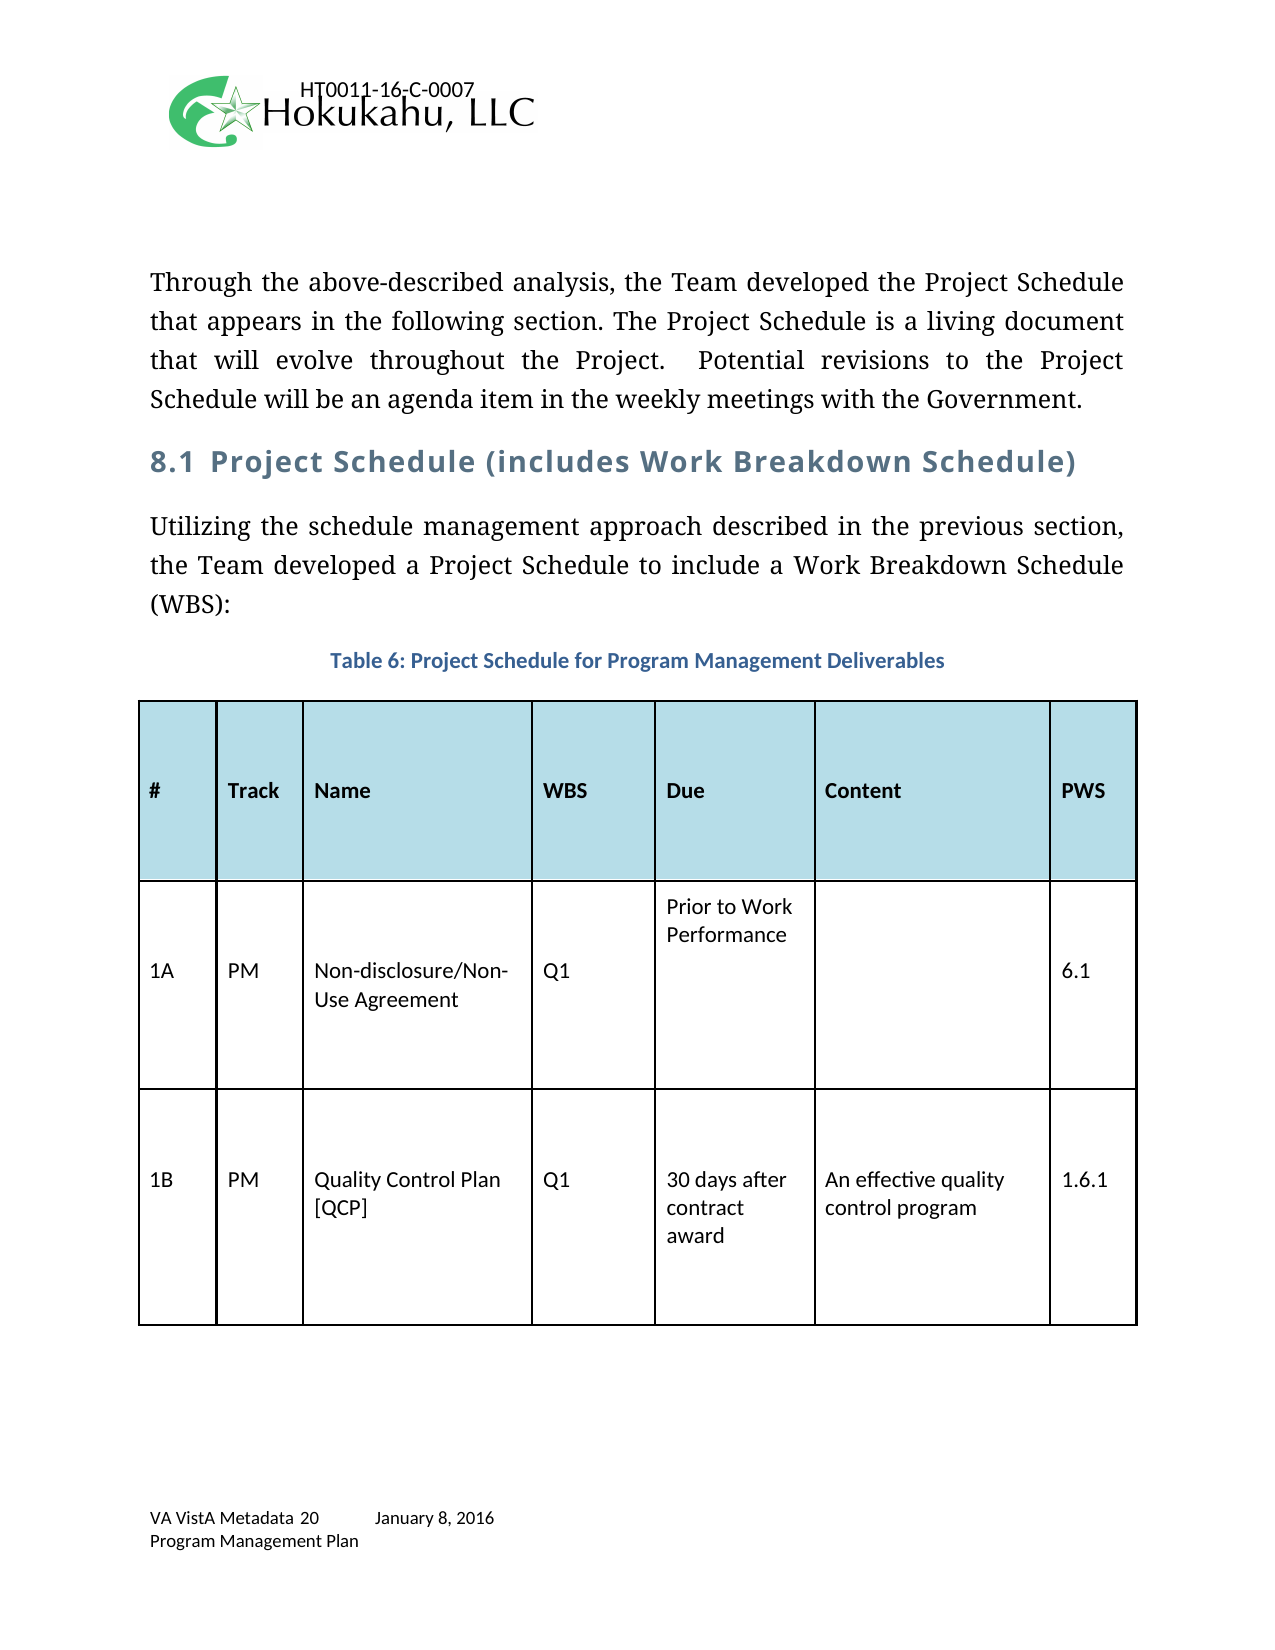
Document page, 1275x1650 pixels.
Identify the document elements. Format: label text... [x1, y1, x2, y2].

table_header Track [218, 702, 302, 879]
table_header WBS [533, 702, 654, 879]
picture [168, 75, 538, 150]
table_cell 6.1 [1051, 882, 1135, 1088]
table_cell PM [218, 1090, 302, 1324]
table_cell 1B [140, 1090, 215, 1324]
table_cell Q1 [533, 882, 654, 1088]
table_header Content [816, 702, 1049, 879]
table_cell Non-disclosure/Non-Use Agreement [304, 882, 531, 1088]
subtitle Project Schedule (includes Work Breakdown Schedule) [150, 442, 1125, 481]
table_header # [140, 702, 215, 879]
table_header PWS [1051, 702, 1135, 879]
table_cell Quality Control Plan [QCP] [304, 1090, 531, 1324]
text Through the above-described analysis, the Team developed the Project Schedule that appears in the following section. The Project Schedule is a living document that will evolve throughout the Project. Potential revisions to the Project Schedule will be an agenda item in the weekly meetings with the Government. [150, 264, 1125, 416]
table_cell PM [218, 882, 302, 1088]
table_header Due [656, 702, 814, 879]
text Table 6: Project Schedule for Program Management Deliverables [150, 646, 1125, 674]
table_cell 30 days after contract award [656, 1090, 814, 1324]
table_cell Prior to Work Performance [656, 882, 814, 1088]
table_cell An effective quality control program [816, 1090, 1049, 1324]
table_cell 1.6.1 [1051, 1090, 1135, 1324]
table_cell Q1 [533, 1090, 654, 1324]
text Utilizing the schedule management approach described in the previous section, the Team developed a Project Schedule to include a Work Breakdown Schedule (WBS): [150, 508, 1125, 621]
table_cell [816, 882, 1049, 1088]
table_cell 1A [140, 882, 215, 1088]
table_header Name [304, 702, 531, 879]
